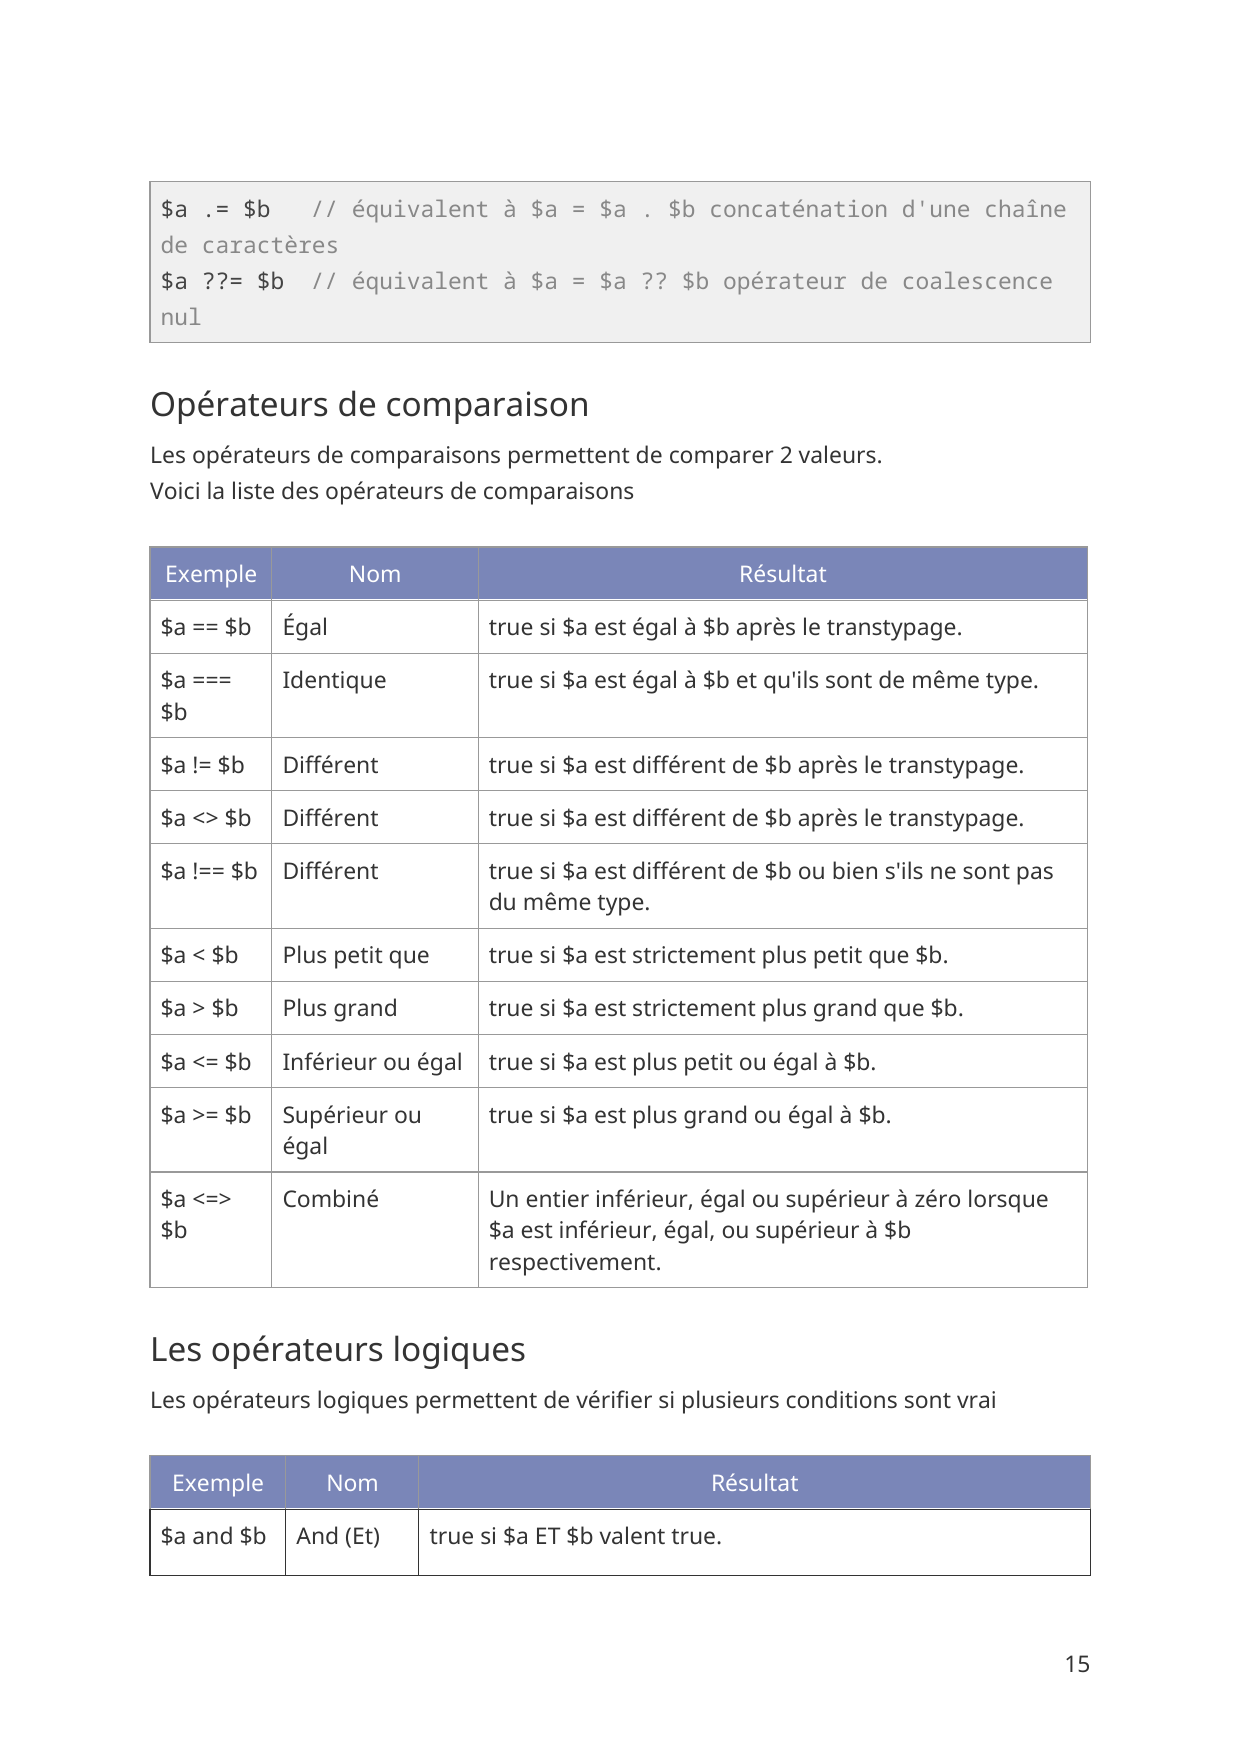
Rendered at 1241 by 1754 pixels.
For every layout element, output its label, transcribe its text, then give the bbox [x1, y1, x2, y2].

table_cell $a < $b [151, 929, 271, 981]
table_cell Plus grand [272, 982, 478, 1034]
table_cell $a <= $b [151, 1035, 271, 1087]
table_cell $a >= $b [151, 1088, 271, 1171]
table_cell true si $a ET $b valent true. [419, 1510, 1090, 1575]
table_cell true si $a est strictement plus grand que $b. [479, 982, 1087, 1034]
table_cell $a > $b [151, 982, 271, 1034]
table_cell $a == $b [151, 601, 271, 653]
table_cell And (Et) [286, 1510, 418, 1575]
table_header Résultat [419, 1456, 1090, 1508]
table_cell $a != $b [151, 738, 271, 790]
table_cell true si $a est plus petit ou égal à $b. [479, 1035, 1087, 1087]
table_cell true si $a est différent de $b après le transtypage. [479, 791, 1087, 843]
subtitle Opérateurs de comparaison [150, 381, 1090, 426]
table_cell true si $a est différent de $b ou bien s'ils ne sont pas du même type. [479, 844, 1087, 928]
table_cell $a <=> $b [151, 1173, 271, 1287]
table_cell true si $a est plus grand ou égal à $b. [479, 1088, 1087, 1171]
table_cell true si $a est égal à $b et qu'ils sont de même type. [479, 654, 1087, 737]
table_header Exemple [151, 1456, 285, 1508]
table_cell $a === $b [151, 654, 271, 737]
table_cell $a !== $b [151, 844, 271, 928]
table_cell Combiné [272, 1173, 478, 1287]
table_header Résultat [479, 548, 1087, 599]
table_cell Supérieur ou égal [272, 1088, 478, 1171]
table_cell Différent [272, 738, 478, 790]
subtitle Les opérateurs logiques [150, 1326, 1090, 1371]
table_cell $a and $b [151, 1510, 285, 1575]
text Les opérateurs de comparaisons permettent de comparer 2 valeurs. [150, 439, 1090, 470]
table_cell Inférieur ou égal [272, 1035, 478, 1087]
table_cell Différent [272, 791, 478, 843]
table_header Nom [272, 548, 478, 599]
table_cell Différent [272, 844, 478, 928]
table_cell Identique [272, 654, 478, 737]
table_cell Plus petit que [272, 929, 478, 981]
text Les opérateurs logiques permettent de vérifier si plusieurs conditions sont vrai [150, 1383, 1090, 1415]
table_cell $a <> $b [151, 791, 271, 843]
table_cell true si $a est égal à $b après le transtypage. [479, 601, 1087, 653]
text Voici la liste des opérateurs de comparaisons [150, 474, 1090, 506]
table_header Nom [286, 1456, 418, 1508]
table_cell true si $a est strictement plus petit que $b. [479, 929, 1087, 981]
table_header Exemple [151, 548, 271, 599]
table_cell true si $a est différent de $b après le transtypage. [479, 738, 1087, 790]
table_cell Un entier inférieur, égal ou supérieur à zéro lorsque $a est inférieur, égal, ou supérieur à $b respectivement. [479, 1173, 1087, 1287]
table_header $a .= $b // équivalent à $a = $a . $b concaténation d'une chaîne de caractères $a ??= $b // équivalent à $a = $a ?? $b opérateur de coalescence nul [151, 182, 1090, 342]
table_cell Égal [272, 601, 478, 653]
